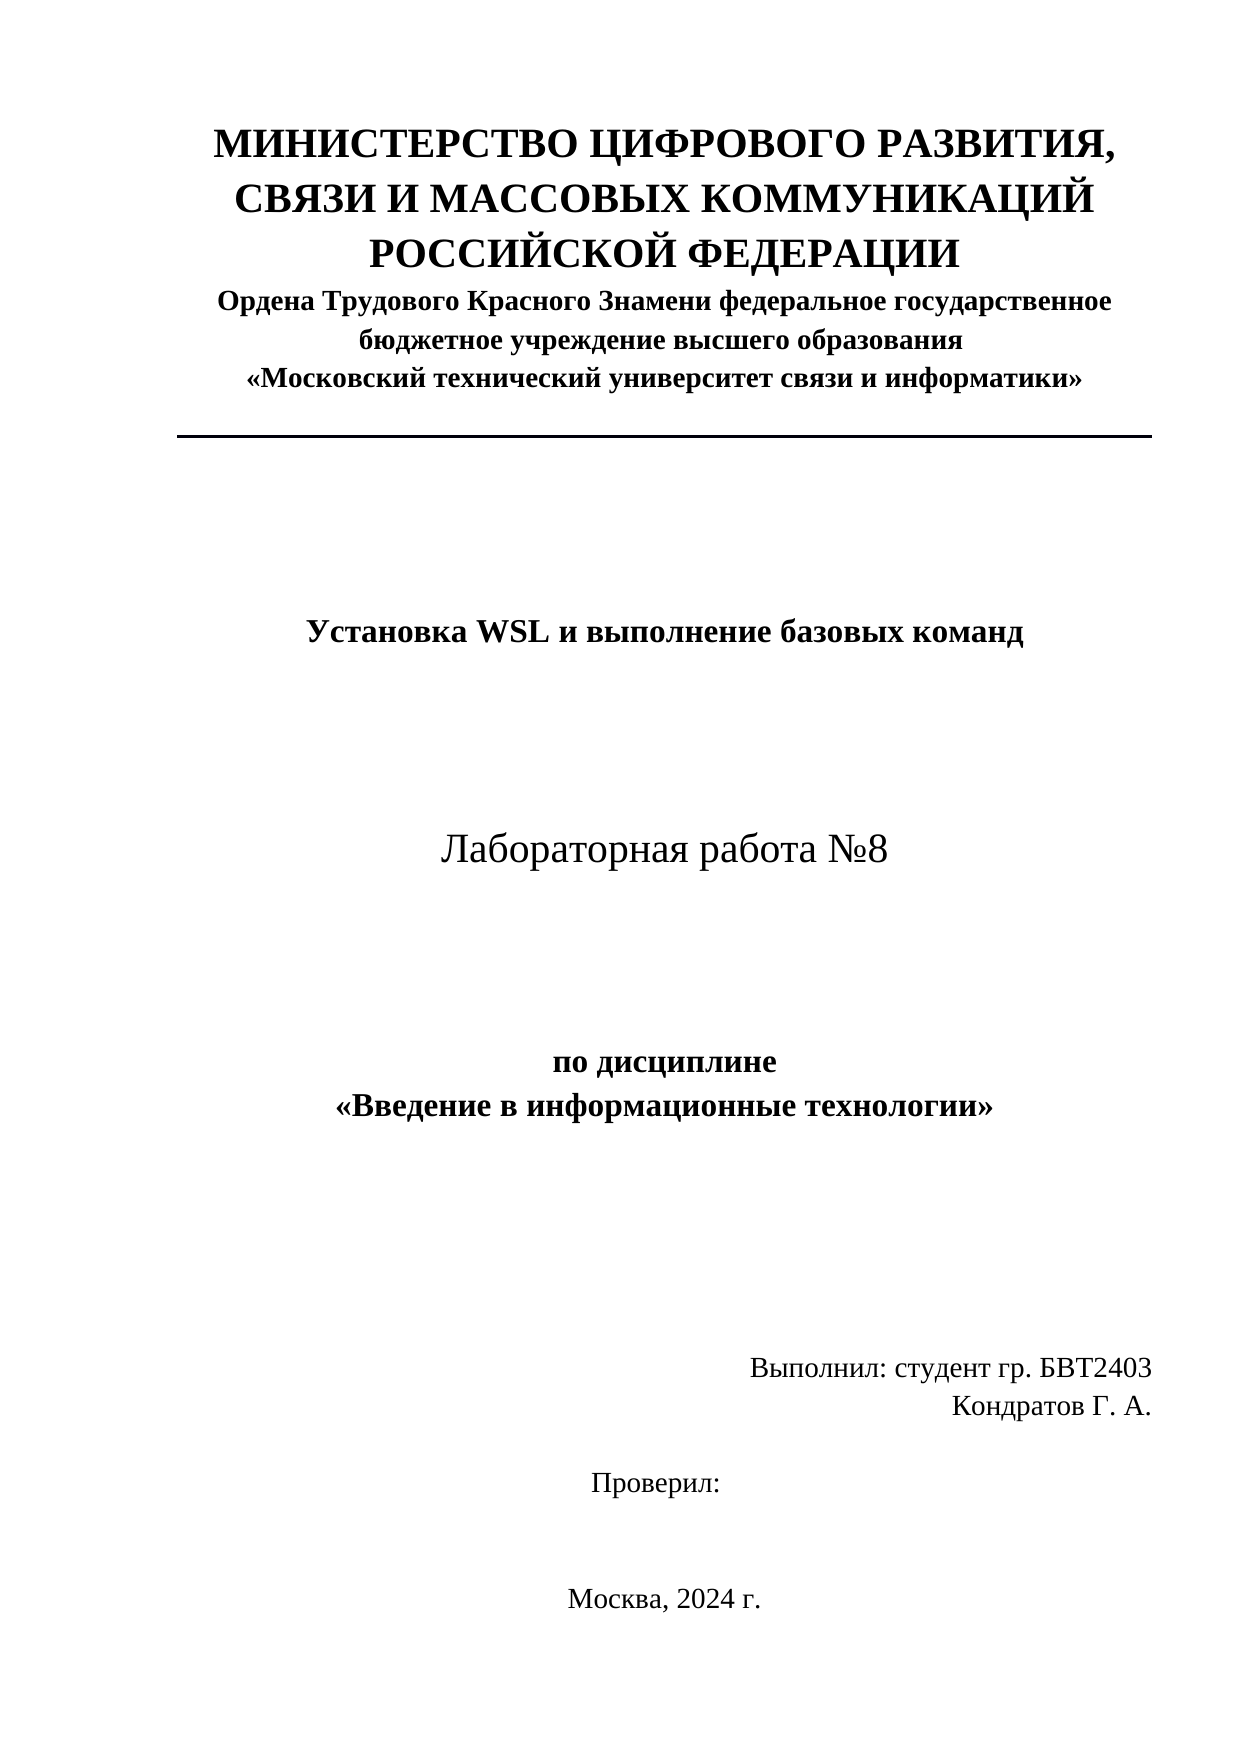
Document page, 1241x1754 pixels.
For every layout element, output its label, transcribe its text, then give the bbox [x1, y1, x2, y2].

text Москва, 2024 г. [177, 1581, 1152, 1615]
text МИНИСТЕРСТВО ЦИФРОВОГО РАЗВИТИЯ, СВЯЗИ И МАССОВЫХ КОММУНИКАЦИЙ РОССИЙСКОЙ ФЕДЕРАЦИИ [177, 118, 1152, 276]
text Выполнил: студент гр. БВТ2403 [177, 1350, 1152, 1383]
text Установка WSL и выполнение базовых команд [177, 611, 1152, 649]
text Лабораторная работа №8 [177, 823, 1152, 871]
text Кондратов Г. А. [177, 1388, 1152, 1422]
text Ордена Трудового Красного Знамени федеральное государственное бюджетное учреждение высшего образования [177, 283, 1152, 356]
text по дисциплине [177, 1042, 1152, 1080]
text «Введение в информационные технологии» [177, 1086, 1152, 1124]
text Проверил: [177, 1466, 1152, 1499]
text «Московский технический университет связи и информатики» [177, 361, 1152, 394]
